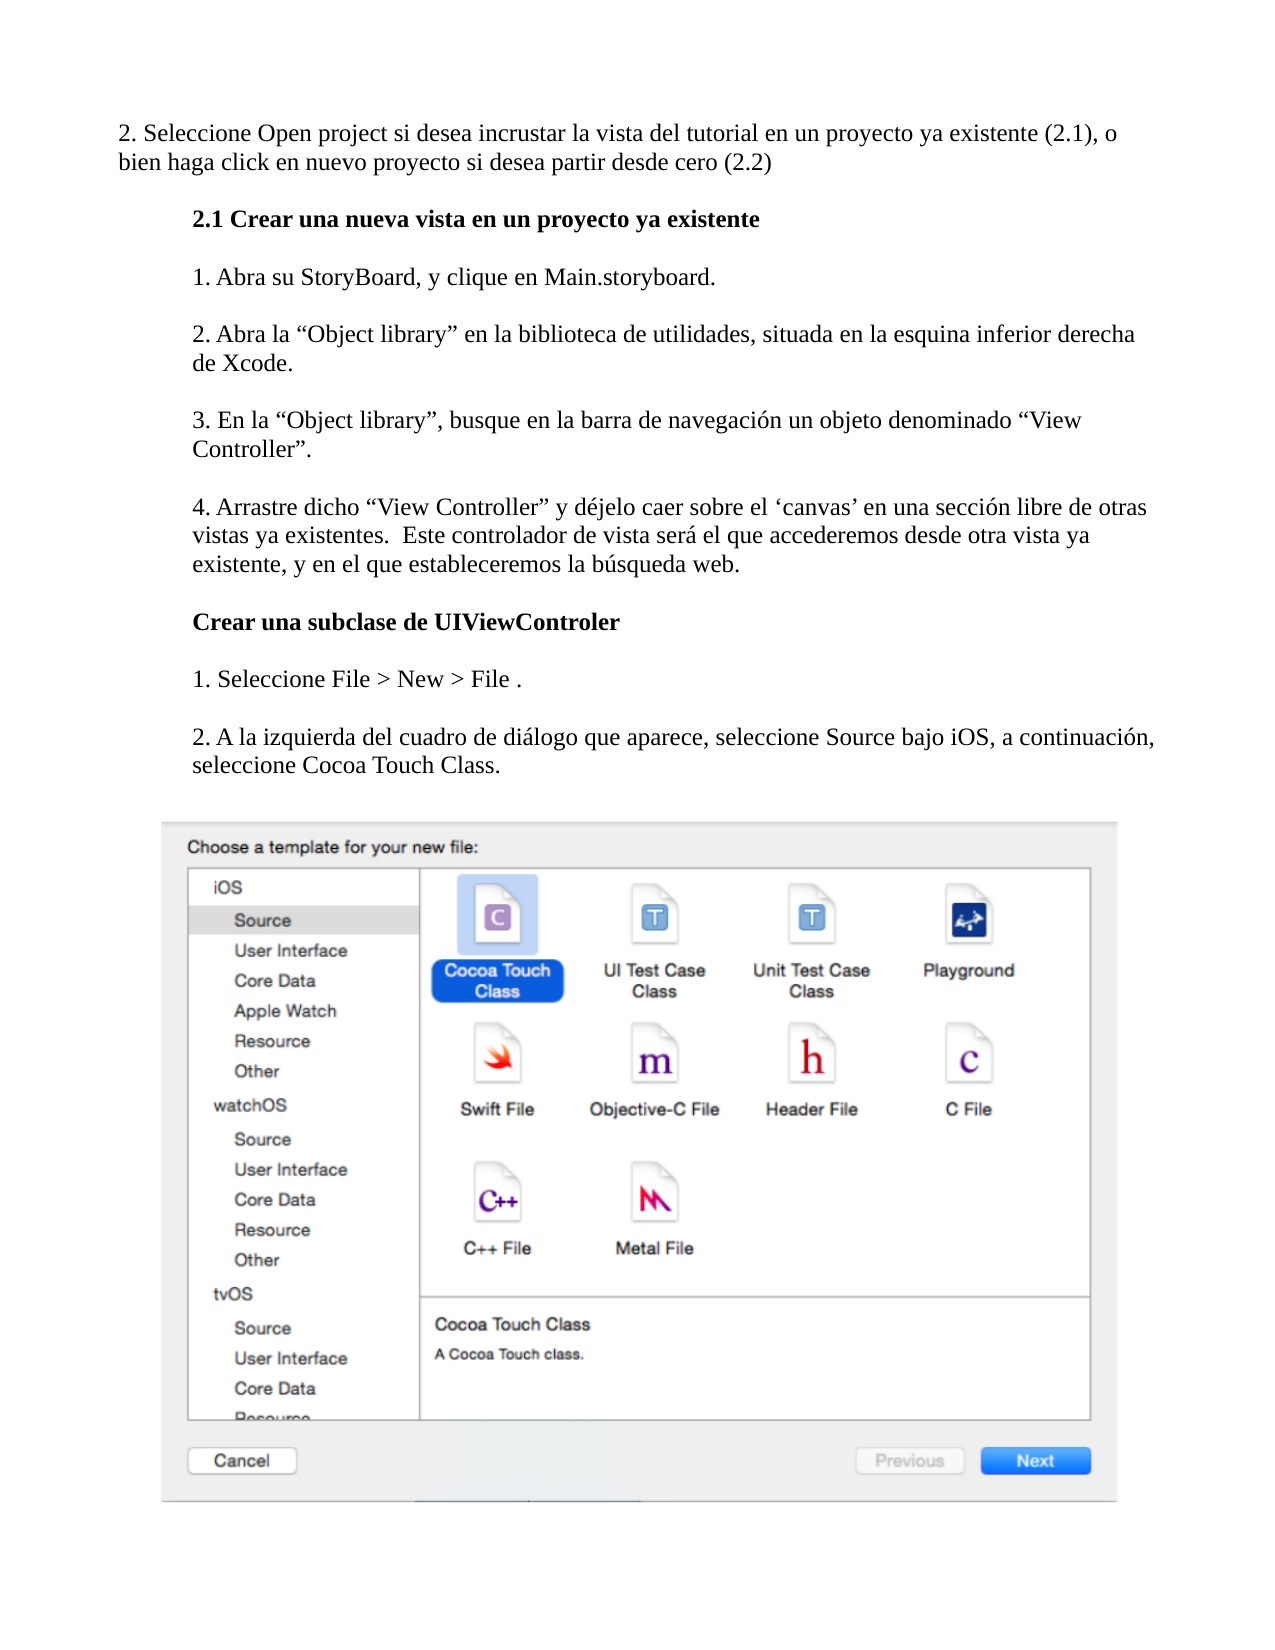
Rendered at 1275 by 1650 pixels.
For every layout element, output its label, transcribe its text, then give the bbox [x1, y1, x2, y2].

text 2. Seleccione Open project si desea incrustar la vista del tutorial en un proyecto ya existente (2.1), o bien haga click en nuevo proyecto si desea partir desde cero (2.2) [118, 118, 1157, 176]
text 1. Seleccione File > New > File . [118, 664, 1157, 693]
picture [145, 808, 1130, 1516]
text 3. En la “Object library”, busque en la barra de navegación un objeto denominado “View Controller”. [118, 406, 1157, 463]
text 1. Abra su StoryBoard, y clique en Main.storyboard. [118, 262, 1157, 291]
text 2. A la izquierda del cuadro de diálogo que aparece, seleccione Source bajo iOS, a continuación, seleccione Cocoa Touch Class. [118, 722, 1157, 779]
text 2. Abra la “Object library” en la biblioteca de utilidades, situada en la esquina inferior derecha de Xcode. [118, 319, 1157, 377]
text 2.1 Crear una nueva vista en un proyecto ya existente [118, 204, 1157, 233]
text 4. Arrastre dicho “View Controller” y déjelo caer sobre el ‘canvas’ en una sección libre de otras vistas ya existentes. Este controlador de vista será el que accederemos desde otra vista ya existente, y en el que estableceremos la búsqueda web. [118, 492, 1157, 578]
text Crear una subclase de UIViewControler [118, 607, 1157, 636]
